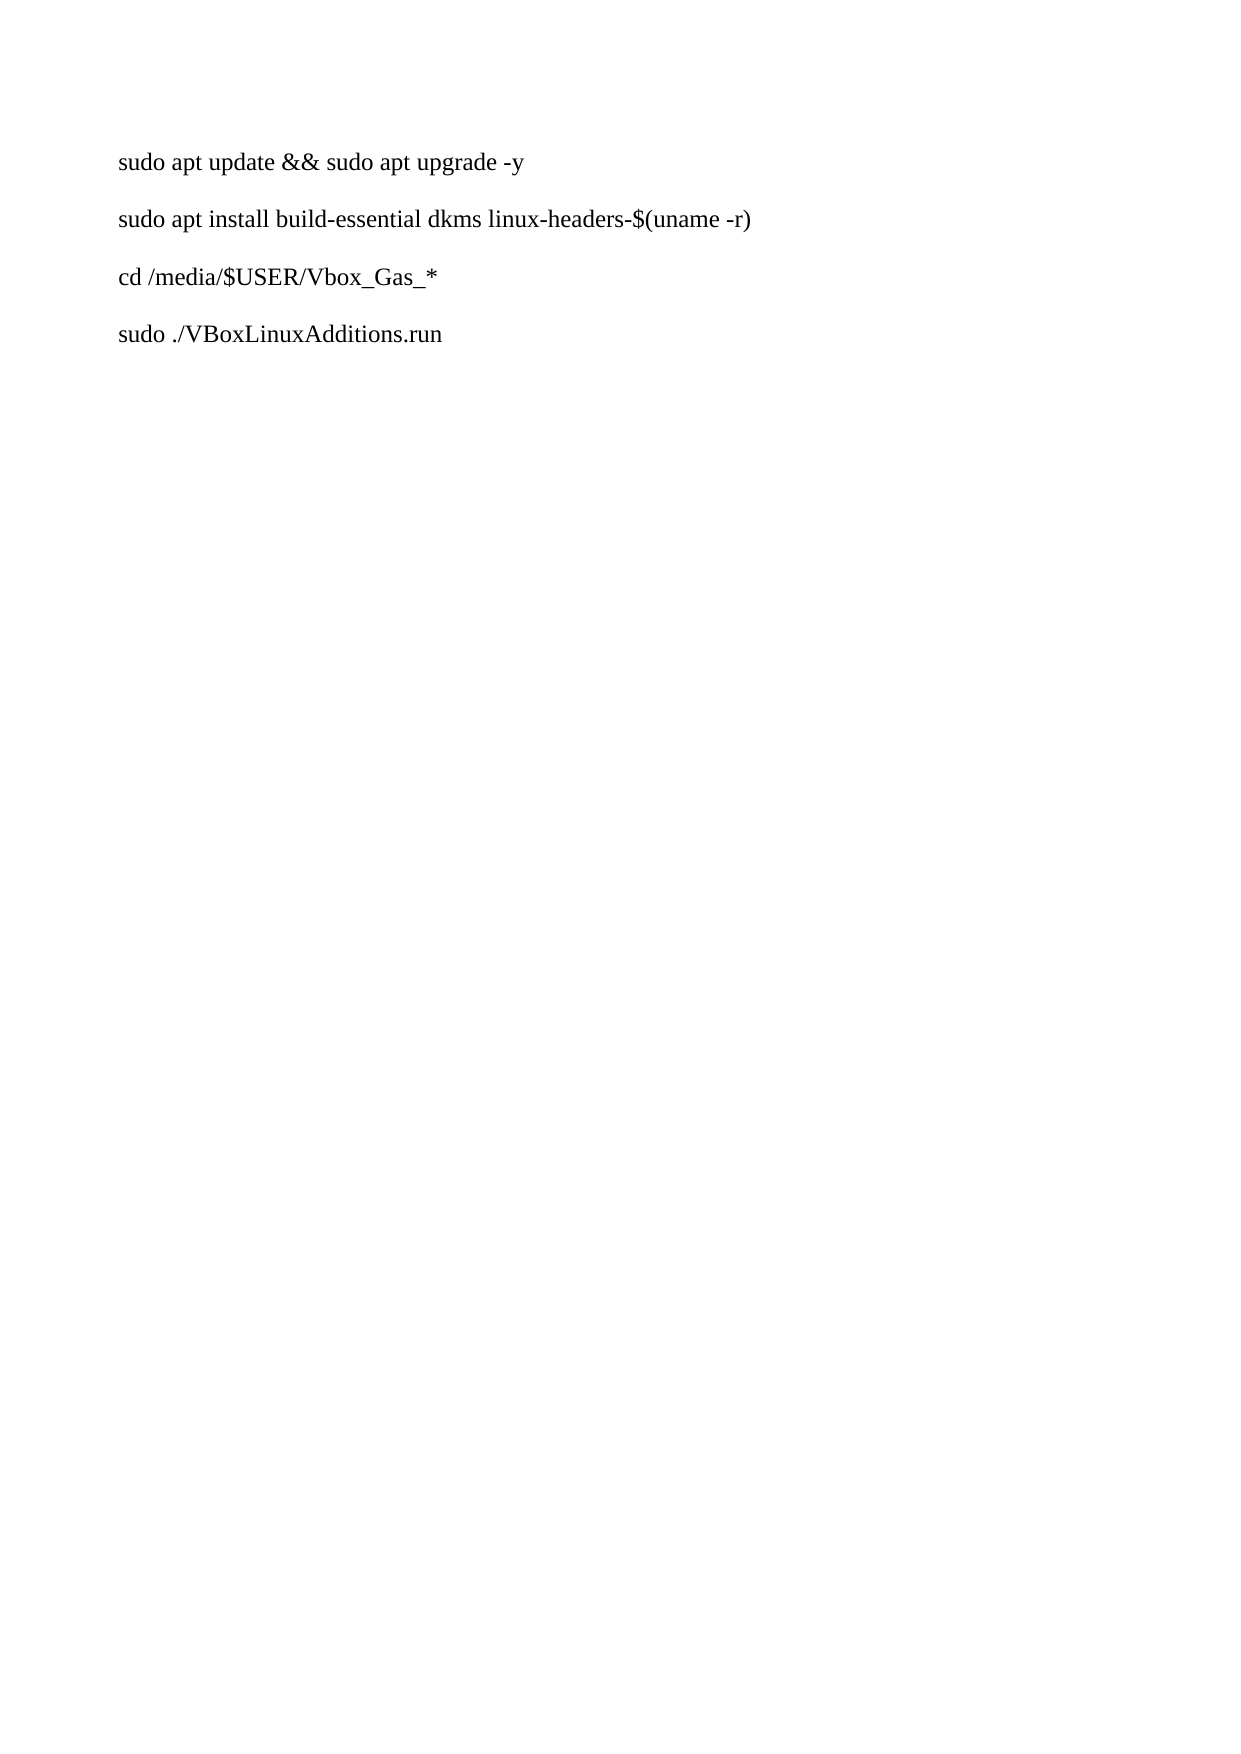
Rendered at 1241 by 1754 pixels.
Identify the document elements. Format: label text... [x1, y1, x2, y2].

text sudo apt update && sudo apt upgrade -y [118, 147, 1122, 176]
text cd /media/$USER/Vbox_Gas_* [118, 262, 1122, 291]
text sudo apt install build-essential dkms linux-headers-$(uname -r) [118, 204, 1122, 233]
text sudo ./VBoxLinuxAdditions.run [118, 319, 1122, 348]
